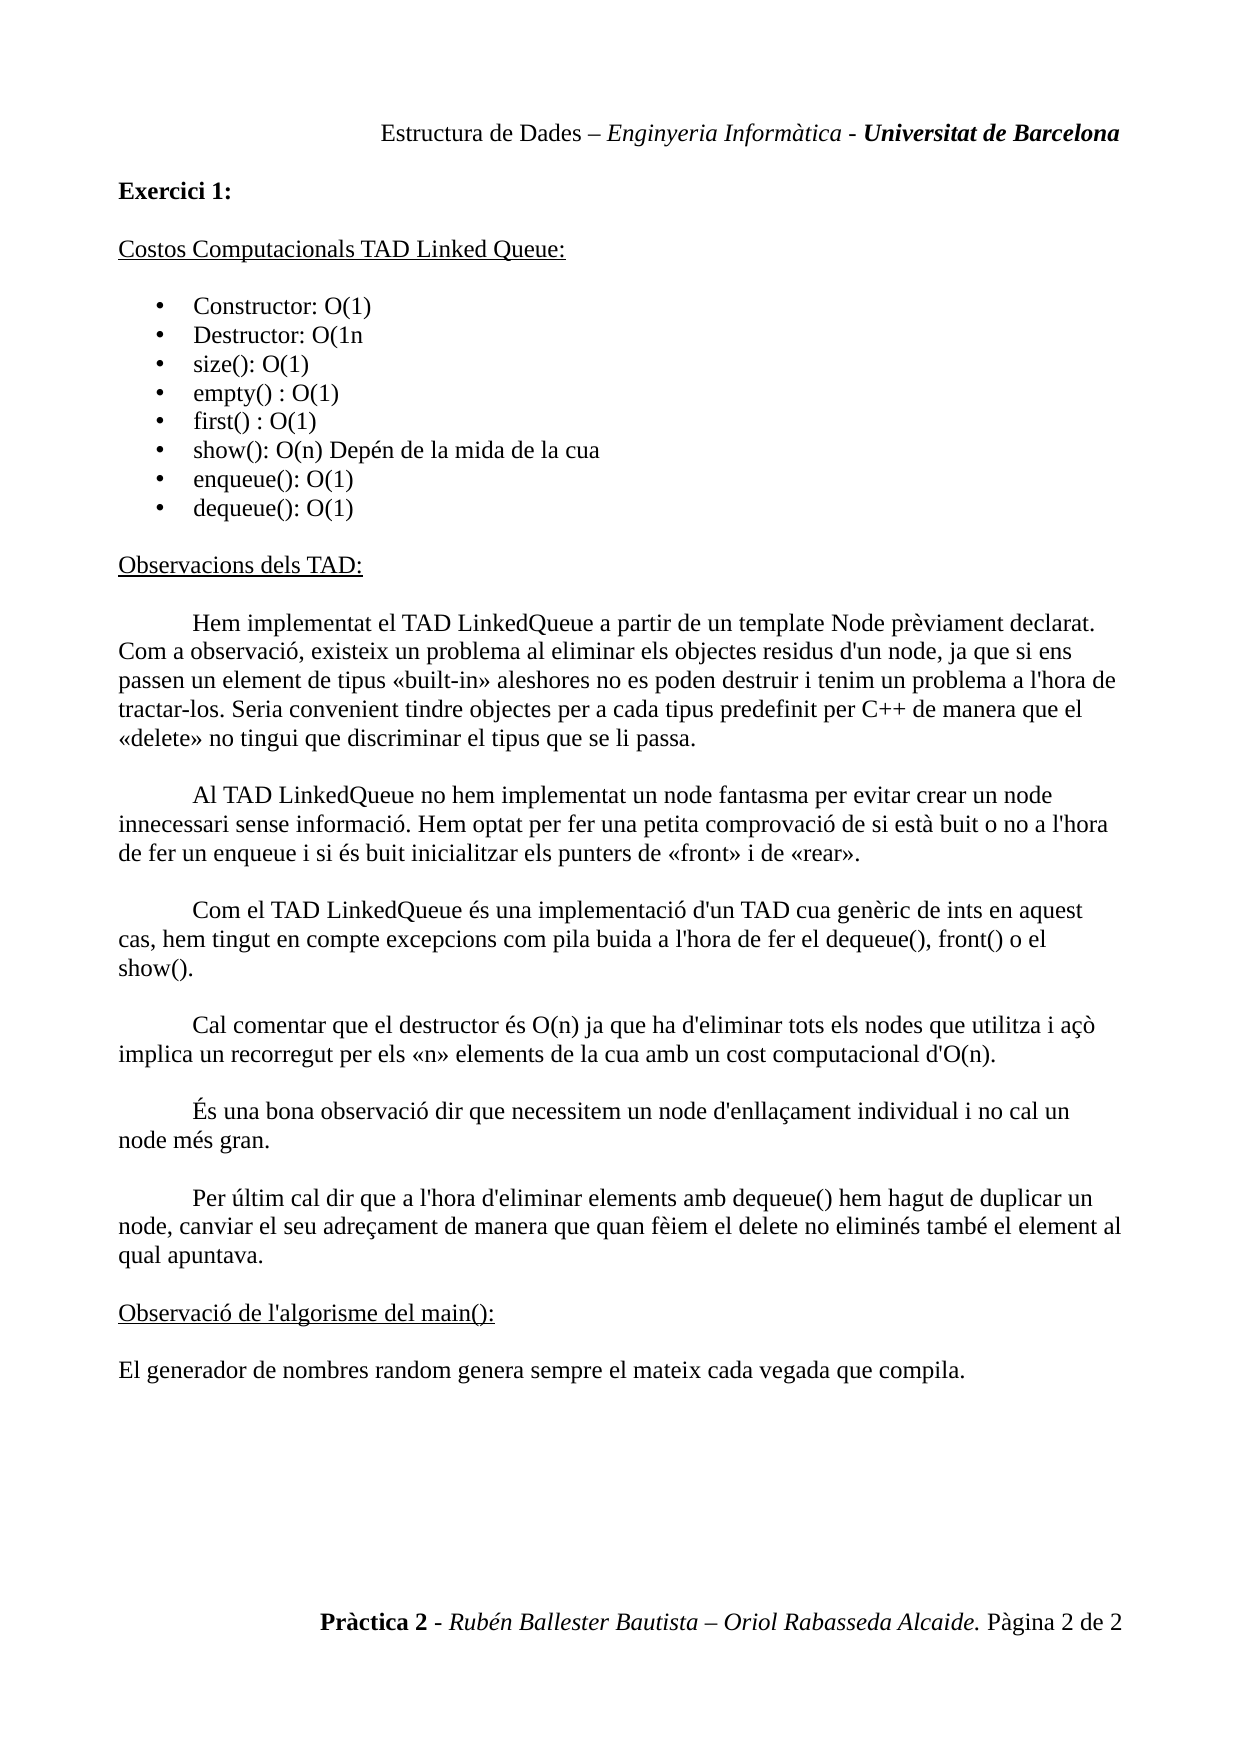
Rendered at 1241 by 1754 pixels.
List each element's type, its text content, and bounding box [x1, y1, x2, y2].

text Com el TAD LinkedQueue és una implementació d'un TAD cua genèric de ints en aquest cas, hem tingut en compte excepcions com pila buida a l'hora de fer el dequeue(), front() o el show(). [118, 895, 1122, 981]
list Destructor: O(1n [156, 320, 1122, 349]
text Cal comentar que el destructor és O(n) ja que ha d'eliminar tots els nodes que utilitza i açò implica un recorregut per els «n» elements de la cua amb un cost computacional d'O(n). [118, 1010, 1122, 1068]
list enqueue(): O(1) [156, 464, 1122, 493]
list show(): O(n) Depén de la mida de la cua [156, 435, 1122, 464]
list empty() : O(1) [156, 378, 1122, 406]
text És una bona observació dir que necessitem un node d'enllaçament individual i no cal un node més gran. [118, 1096, 1122, 1154]
text Costos Computacionals TAD Linked Queue: [118, 234, 1122, 263]
text Observacions dels TAD: [118, 550, 1122, 579]
list size(): O(1) [156, 349, 1122, 378]
text Exercici 1: [118, 176, 1122, 205]
list dequeue(): O(1) [156, 493, 1122, 521]
text Al TAD LinkedQueue no hem implementat un node fantasma per evitar crear un node innecessari sense informació. Hem optat per fer una petita comprovació de si està buit o no a l'hora de fer un enqueue i si és buit inicialitzar els punters de «front» i de «rear». [118, 780, 1122, 866]
text Per últim cal dir que a l'hora d'eliminar elements amb dequeue() hem hagut de duplicar un node, canviar el seu adreçament de manera que quan fèiem el delete no eliminés també el element al qual apuntava. [118, 1183, 1122, 1269]
text Hem implementat el TAD LinkedQueue a partir de un template Node prèviament declarat. Com a observació, existeix un problema al eliminar els objectes residus d'un node, ja que si ens passen un element de tipus «built-in» aleshores no es poden destruir i tenim un problema a l'hora de tractar-los. Seria convenient tindre objectes per a cada tipus predefinit per C++ de manera que el «delete» no tingui que discriminar el tipus que se li passa. [118, 608, 1122, 751]
text Observació de l'algorisme del main(): [118, 1298, 1122, 1326]
list first() : O(1) [156, 406, 1122, 435]
text El generador de nombres random genera sempre el mateix cada vegada que compila. [118, 1355, 1122, 1384]
list Constructor: O(1) [156, 291, 1122, 320]
